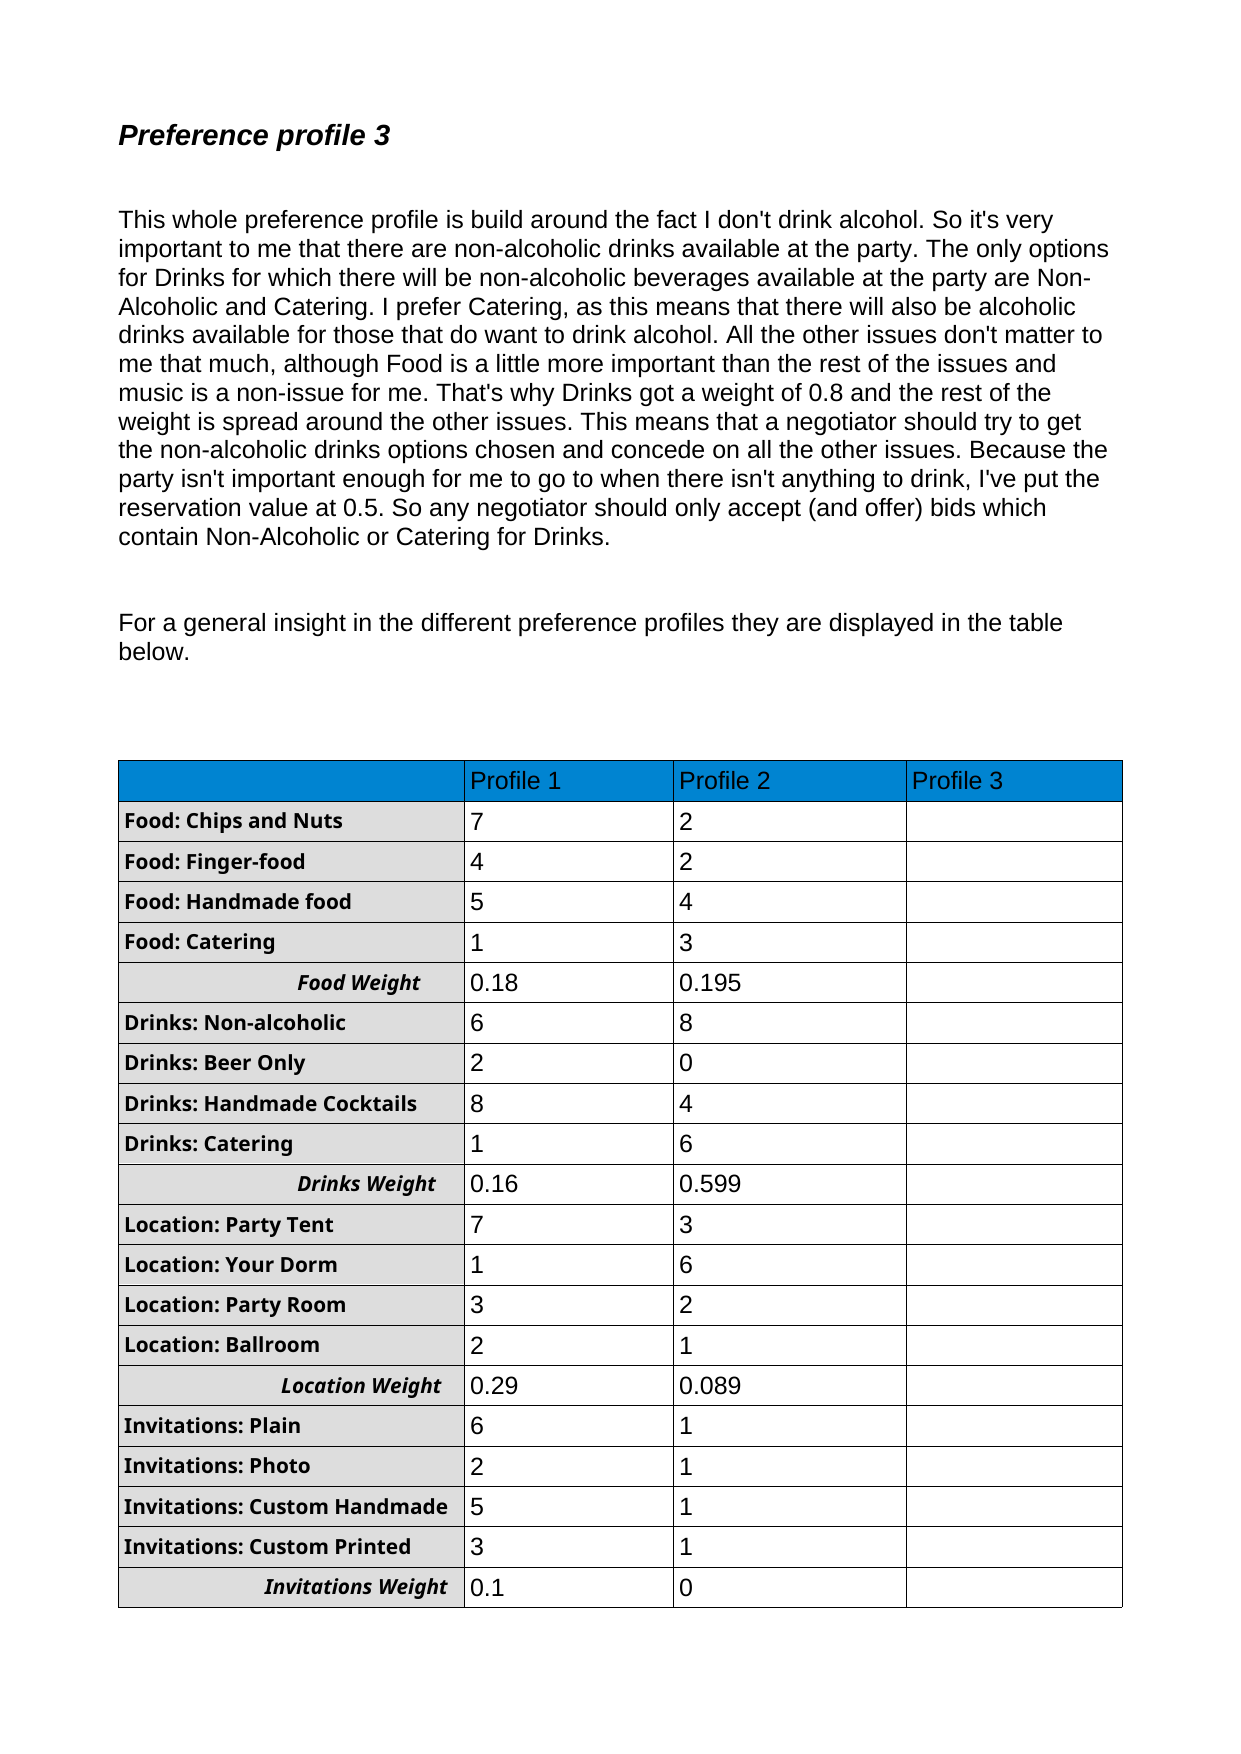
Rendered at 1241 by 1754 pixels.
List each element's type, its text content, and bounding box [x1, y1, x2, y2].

table_cell 3 [674, 1205, 906, 1244]
table_cell Drinks: Catering [119, 1124, 464, 1163]
table_cell 5 [465, 1487, 673, 1526]
table_cell 4 [674, 882, 906, 922]
table_cell [907, 1124, 1122, 1163]
table_cell 3 [465, 1527, 673, 1567]
table_cell 2 [465, 1044, 673, 1083]
table_cell Invitations: Photo [119, 1447, 464, 1486]
table_cell Location: Party Room [119, 1286, 464, 1325]
table_cell 4 [674, 1084, 906, 1123]
table_cell [907, 1406, 1122, 1446]
table_cell [907, 923, 1122, 962]
table_cell 0.1 [465, 1568, 673, 1607]
table_cell Drinks: Handmade Cocktails [119, 1084, 464, 1123]
table_cell [907, 1003, 1122, 1043]
table_cell 1 [465, 1124, 673, 1163]
text This whole preference profile is build around the fact I don't drink alcohol. So it's very important to me that there are non-alcoholic drinks available at the party. The only options for Drinks for which there will be non-alcoholic beverages available at the party are Non-Alcoholic and Catering. I prefer Catering, as this means that there will also be alcoholic drinks available for those that do want to drink alcohol. All the other issues don't matter to me that much, although Food is a little more important than the rest of the issues and music is a non-issue for me. That's why Drinks got a weight of 0.8 and the rest of the weight is spread around the other issues. This means that a negotiator should try to get the non-alcoholic drinks options chosen and concede on all the other issues. Because the party isn't important enough for me to go to when there isn't anything to drink, I've put the reservation value at 0.5. So any negotiator should only accept (and offer) bids which contain Non-Alcoholic or Catering for Drinks. [118, 205, 1122, 550]
table_cell [907, 1366, 1122, 1405]
table_cell 8 [674, 1003, 906, 1043]
table_cell Food: Finger-food [119, 842, 464, 881]
table_cell 2 [674, 1286, 906, 1325]
table_cell 1 [674, 1487, 906, 1526]
table_cell [907, 1205, 1122, 1244]
table_cell 3 [465, 1286, 673, 1325]
table_cell 2 [465, 1326, 673, 1365]
table_cell Drinks: Non-alcoholic [119, 1003, 464, 1043]
table_cell Food: Handmade food [119, 882, 464, 922]
table_cell 6 [465, 1406, 673, 1446]
table_cell [907, 1245, 1122, 1284]
table_cell 6 [674, 1124, 906, 1163]
table_cell Food Weight [119, 963, 464, 1002]
table_cell Drinks Weight [119, 1165, 464, 1204]
table_header Profile 1 [465, 761, 673, 801]
table_cell Location: Your Dorm [119, 1245, 464, 1284]
table_cell 6 [674, 1245, 906, 1284]
table_cell [907, 1084, 1122, 1123]
table_cell 0 [674, 1044, 906, 1083]
table_cell [907, 802, 1122, 841]
table_cell 1 [465, 923, 673, 962]
table_cell [907, 1044, 1122, 1083]
table_cell 7 [465, 1205, 673, 1244]
table_cell Location: Ballroom [119, 1326, 464, 1365]
table_cell 0.29 [465, 1366, 673, 1405]
table_cell [907, 882, 1122, 922]
table_cell [907, 1286, 1122, 1325]
table_cell 0 [674, 1568, 906, 1607]
table_cell 2 [674, 842, 906, 881]
table_cell 7 [465, 802, 673, 841]
table_cell 0.195 [674, 963, 906, 1002]
table_cell 2 [674, 802, 906, 841]
table_cell 1 [465, 1245, 673, 1284]
table_cell 3 [674, 923, 906, 962]
table_cell 0.089 [674, 1366, 906, 1405]
table_cell 0.16 [465, 1165, 673, 1204]
text For a general insight in the different preference profiles they are displayed in the table below. [118, 608, 1122, 665]
table_cell 5 [465, 882, 673, 922]
table_cell Invitations: Custom Handmade [119, 1487, 464, 1526]
table_cell Location Weight [119, 1366, 464, 1405]
table_cell Invitations: Custom Printed [119, 1527, 464, 1567]
table_cell [907, 842, 1122, 881]
table_header Profile 2 [674, 761, 906, 801]
table_cell [907, 963, 1122, 1002]
table_cell 0.18 [465, 963, 673, 1002]
table_cell [907, 1487, 1122, 1526]
table_header [119, 761, 464, 801]
table_cell Invitations Weight [119, 1568, 464, 1607]
table_cell 6 [465, 1003, 673, 1043]
table_cell 8 [465, 1084, 673, 1123]
table_cell [907, 1447, 1122, 1486]
table_cell Food: Chips and Nuts [119, 802, 464, 841]
table_cell 2 [465, 1447, 673, 1486]
table_cell Food: Catering [119, 923, 464, 962]
table_cell [907, 1527, 1122, 1567]
table_cell 4 [465, 842, 673, 881]
table_cell Drinks: Beer Only [119, 1044, 464, 1083]
table_cell [907, 1165, 1122, 1204]
table_cell [907, 1568, 1122, 1607]
subtitle Preference profile 3 [118, 118, 1122, 152]
table_cell 1 [674, 1447, 906, 1486]
table_cell 1 [674, 1527, 906, 1567]
table_header Profile 3 [907, 761, 1122, 801]
table_cell 0.599 [674, 1165, 906, 1204]
table_cell [907, 1326, 1122, 1365]
table_cell 1 [674, 1326, 906, 1365]
table_cell 1 [674, 1406, 906, 1446]
table_cell Location: Party Tent [119, 1205, 464, 1244]
table_cell Invitations: Plain [119, 1406, 464, 1446]
